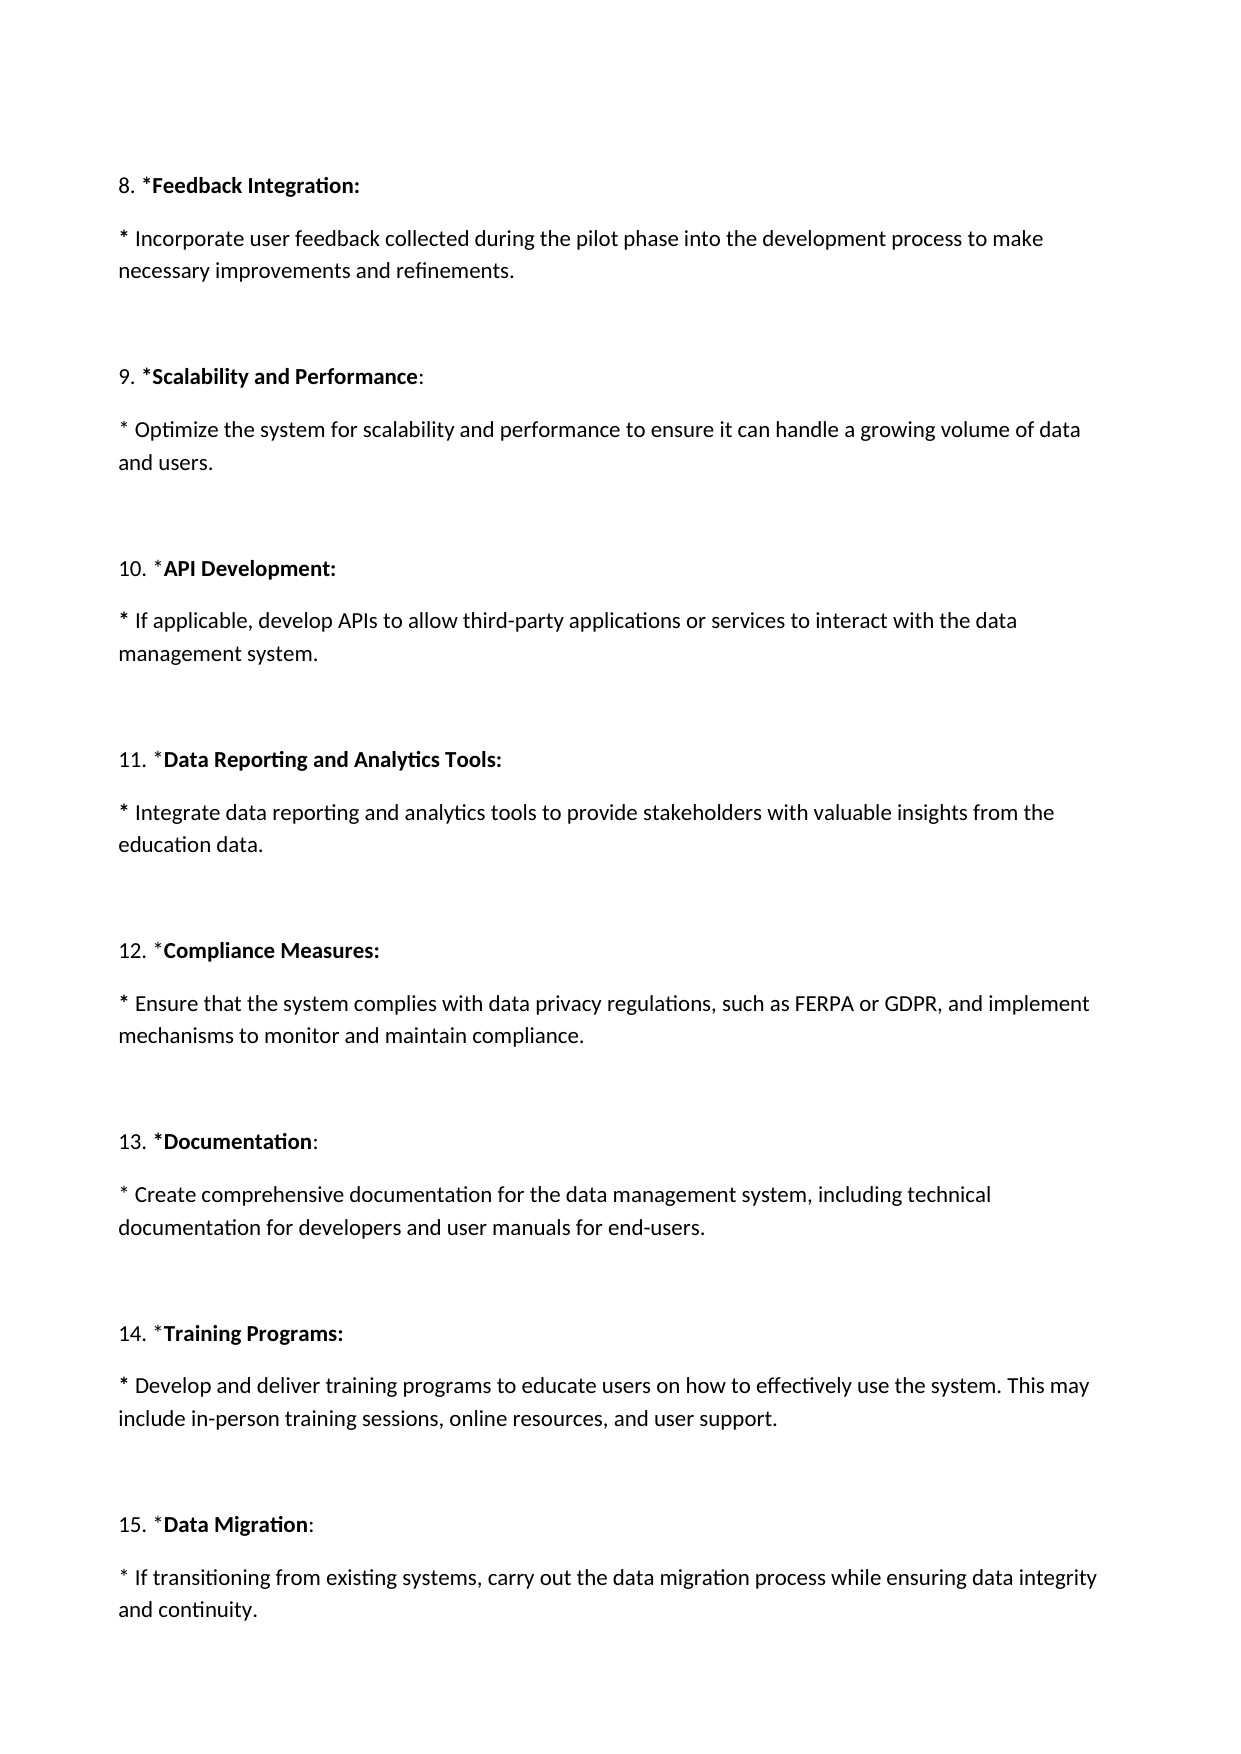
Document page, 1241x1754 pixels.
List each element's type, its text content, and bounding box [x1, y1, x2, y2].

text 14. *Training Programs: [118, 1319, 1122, 1347]
text * Create comprehensive documentation for the data management system, including technical documentation for developers and user manuals for end-users. [118, 1180, 1122, 1241]
text 15. *Data Migration: [118, 1510, 1122, 1538]
text 9. *Scalability and Performance: [118, 362, 1122, 390]
text 12. *Compliance Measures: [118, 936, 1122, 964]
text 11. *Data Reporting and Analytics Tools: [118, 745, 1122, 773]
text * If applicable, develop APIs to allow third-party applications or services to interact with the data management system. [118, 607, 1122, 667]
text * Optimize the system for scalability and performance to ensure it can handle a growing volume of data and users. [118, 415, 1122, 476]
text * Ensure that the system complies with data privacy regulations, such as FERPA or GDPR, and implement mechanisms to monitor and maintain compliance. [118, 989, 1122, 1049]
text * If transitioning from existing systems, carry out the data migration process while ensuring data integrity and continuity. [118, 1563, 1122, 1623]
text * Incorporate user feedback collected during the pilot phase into the development process to make necessary improvements and refinements. [118, 224, 1122, 284]
text * Integrate data reporting and analytics tools to provide stakeholders with valuable insights from the education data. [118, 798, 1122, 858]
text 13. *Documentation: [118, 1127, 1122, 1155]
text 10. *API Development: [118, 554, 1122, 582]
text * Develop and deliver training programs to educate users on how to effectively use the system. This may include in-person training sessions, online resources, and user support. [118, 1372, 1122, 1432]
text 8. *Feedback Integration: [118, 171, 1122, 199]
